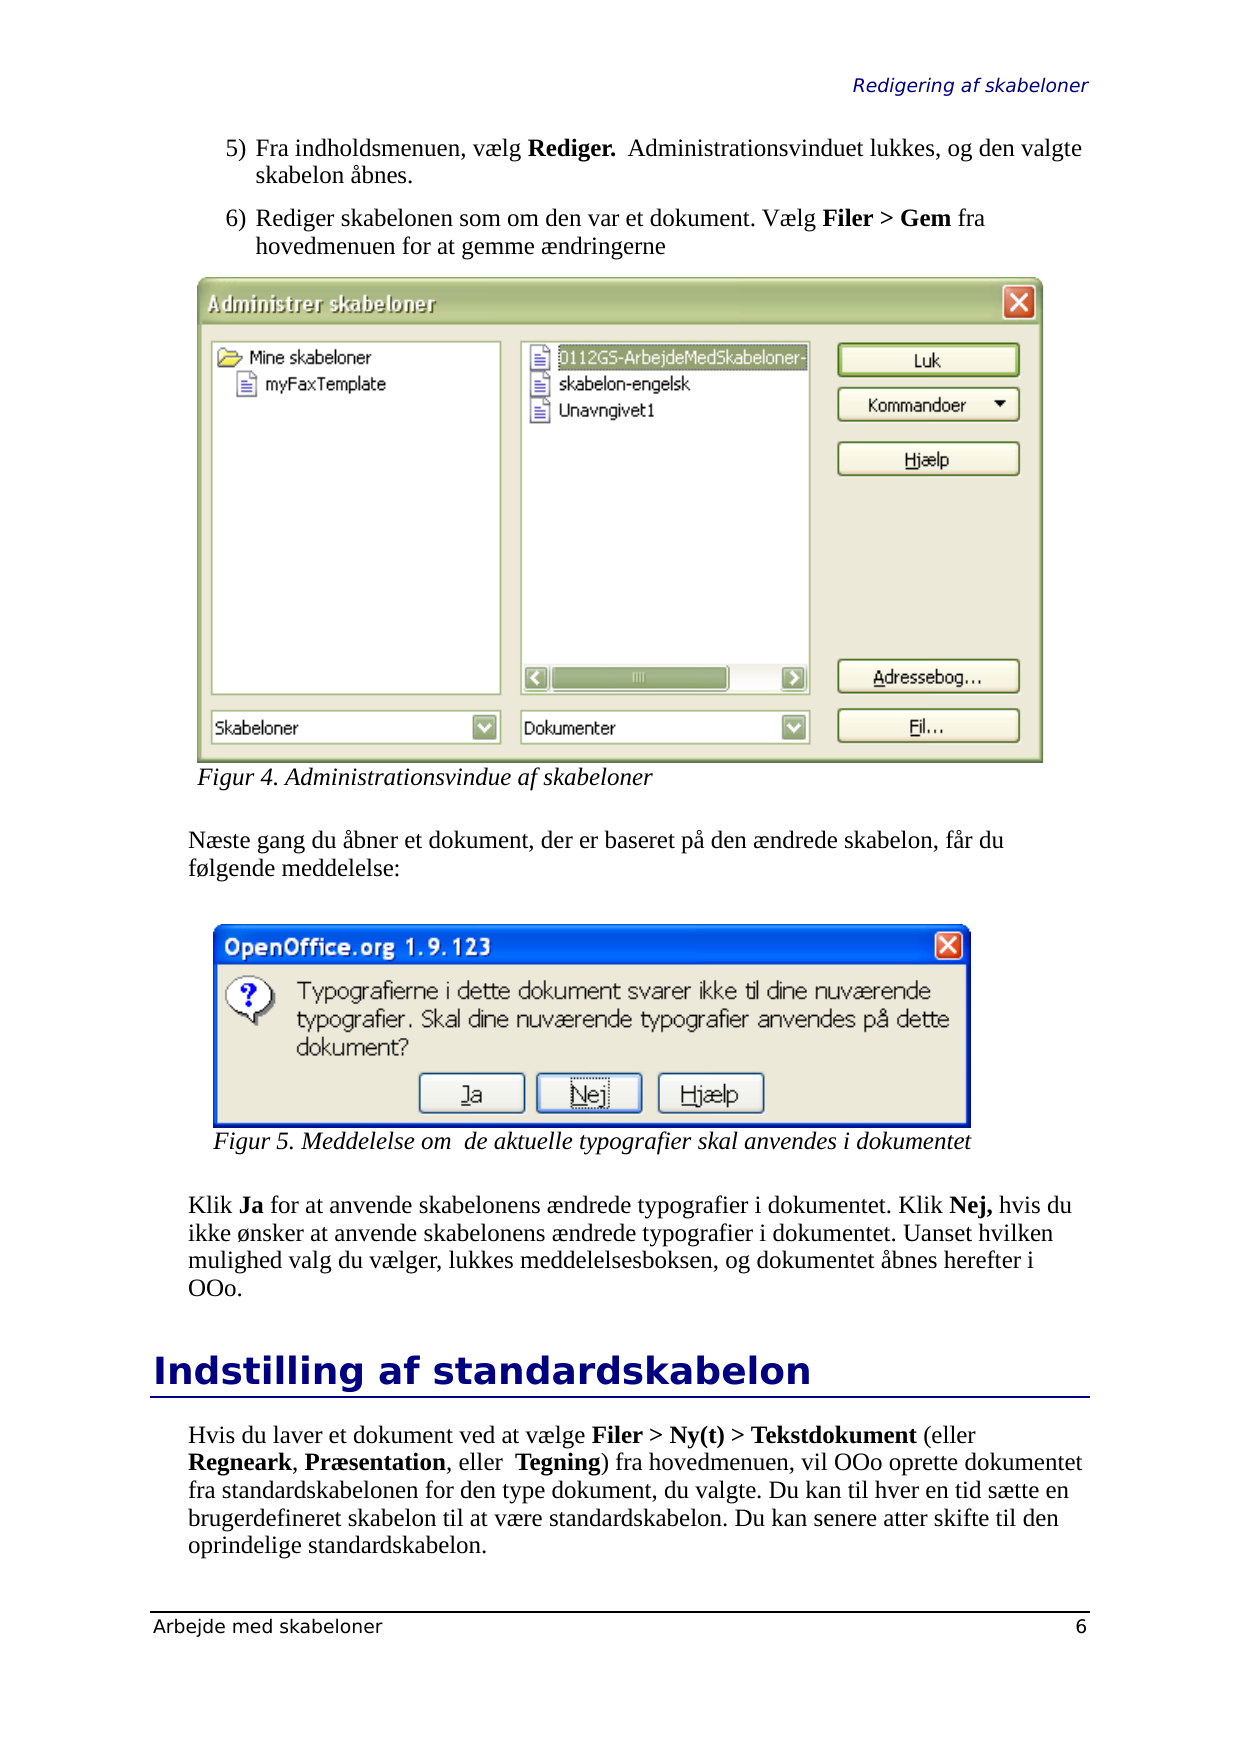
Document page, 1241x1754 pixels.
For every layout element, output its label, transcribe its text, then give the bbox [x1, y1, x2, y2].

list Fra indholdsmenuen, vælg Rediger. Administrationsvinduet lukkes, og den valgte skabelon åbnes. [225, 134, 1090, 189]
list Rediger skabelonen som om den var et dokument. Vælg Filer > Gem fra hovedmenuen for at gemme ændringerne [225, 204, 1090, 259]
subtitle Indstilling af standardskabelon [150, 1347, 1090, 1396]
text Figur 5. Meddelelse om de aktuelle typografier skal anvendes i dokumentet [213, 900, 1027, 1155]
picture [197, 277, 1044, 763]
text Næste gang du åbner et dokument, der er baseret på den ændrede skabelon, får du følgende meddelelse: [188, 826, 1090, 882]
text Figur 4. Administrationsvindue af skabeloner [197, 763, 1043, 790]
picture [213, 924, 971, 1128]
text Hvis du laver et dokument ved at vælge Filer > Ny(t) > Tekstdokument (eller Regneark, Præsentation, eller Tegning) fra hovedmenuen, vil OOo oprette dokumentet fra standardskabelonen for den type dokument, du valgte. Du kan til hver en tid sætte en brugerdefineret skabelon til at være standardskabelon. Du kan senere atter skifte til den oprindelige standardskabelon. [188, 1421, 1090, 1559]
text Klik Ja for at anvende skabelonens ændrede typografier i dokumentet. Klik Nej, hvis du ikke ønsker at anvende skabelonens ændrede typografier i dokumentet. Uanset hvilken mulighed valg du vælger, lukkes meddelelsesboksen, og dokumentet åbnes herefter i OOo. [188, 1191, 1090, 1302]
